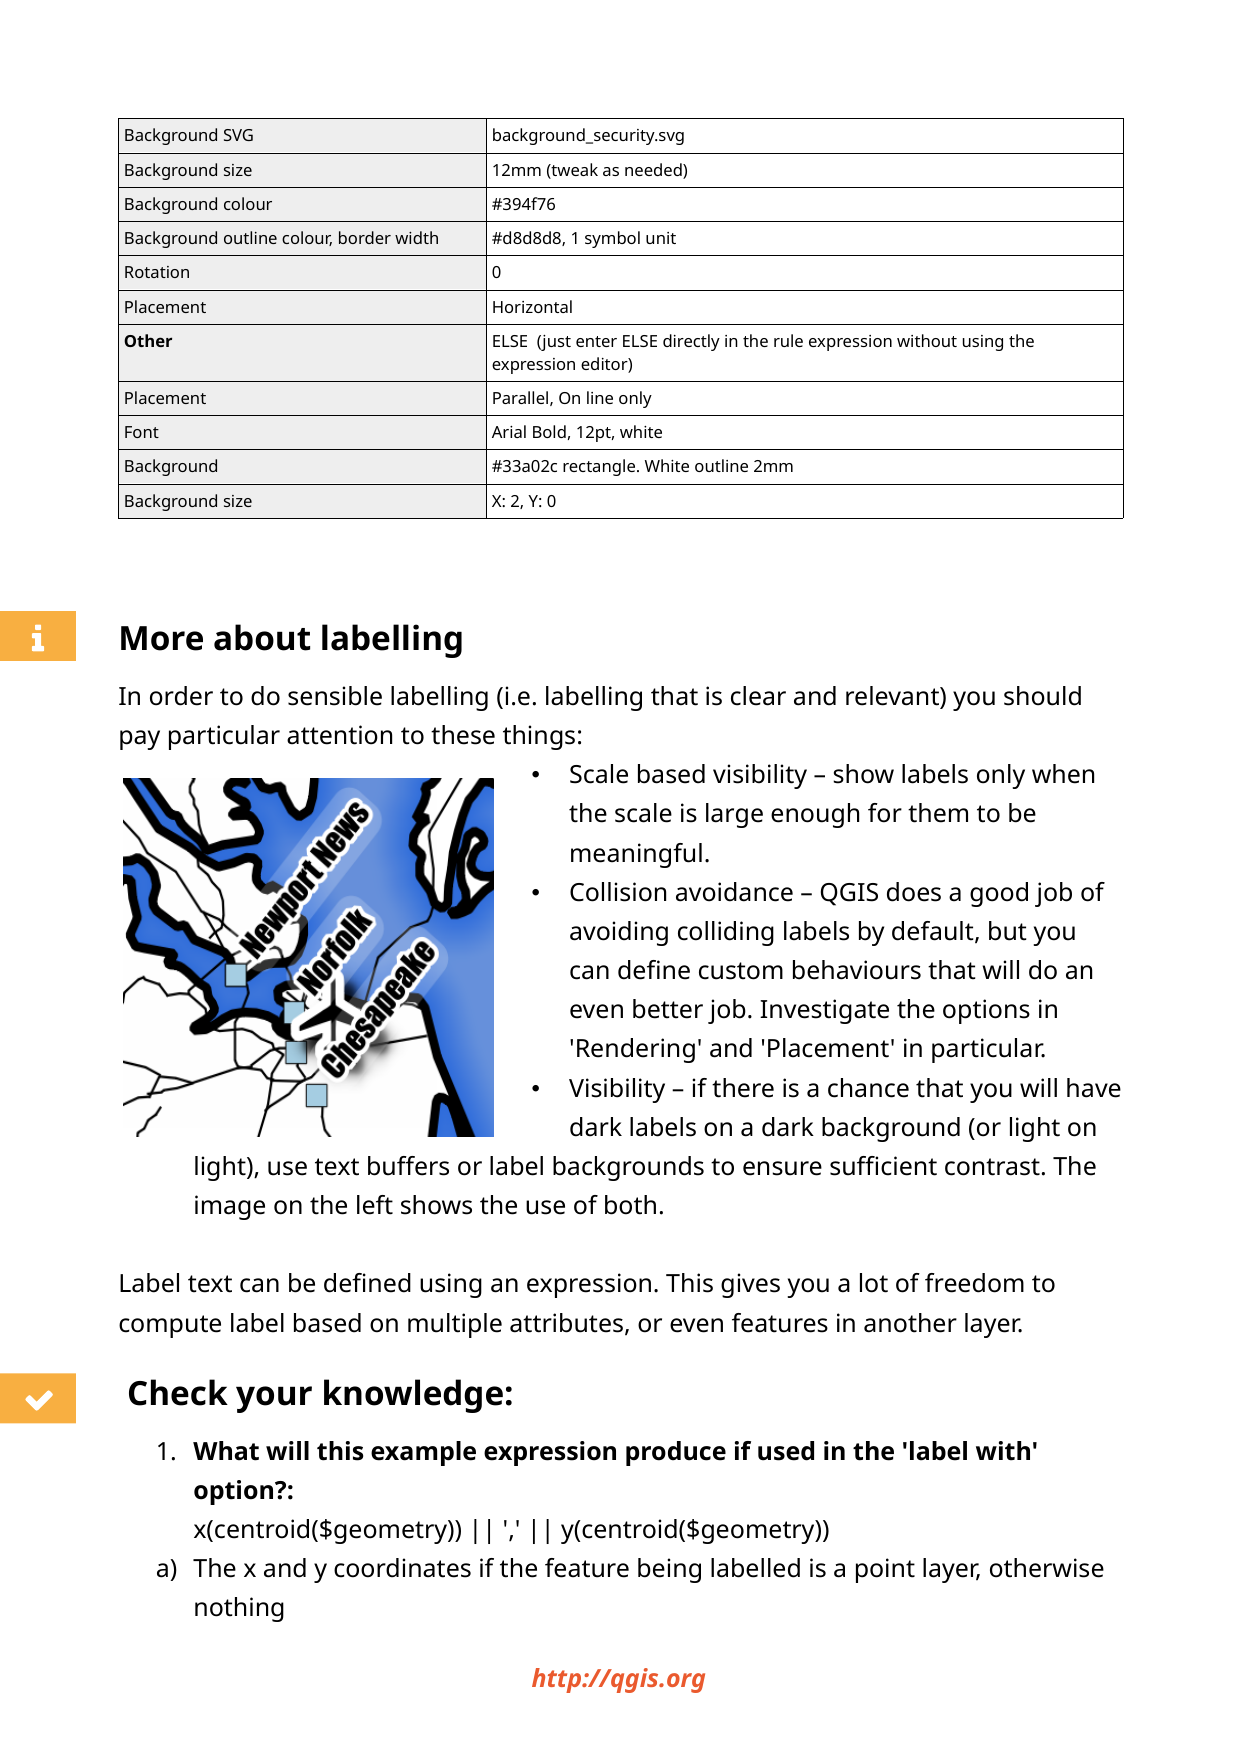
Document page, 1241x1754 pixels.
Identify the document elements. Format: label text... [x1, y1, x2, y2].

subtitle More about labelling [118, 615, 1122, 660]
table_cell Placement [119, 291, 486, 324]
table_cell Background SVG [119, 119, 486, 152]
table_cell Background colour [119, 188, 486, 221]
list Visibility – if there is a chance that you will have dark labels on a dark background (or light on light), use text buffers or label backgrounds to ensure sufficient contrast. The image on the left shows the use of both. [156, 1070, 1122, 1222]
list What will this example expression produce if used in the 'label with' option?: x(centroid($geometry)) || ',' || y(centroid($geometry)) [156, 1433, 1122, 1546]
text Label text can be defined using an expression. This gives you a lot of freedom to compute label based on multiple attributes, or even features in another layer. [118, 1266, 1122, 1339]
table_cell Background [119, 450, 486, 483]
table_cell Rotation [119, 256, 486, 289]
table_cell Parallel, On line only [487, 382, 1123, 415]
table_cell ELSE (just enter ELSE directly in the rule expression without using the expression editor) [487, 325, 1123, 381]
table_cell Other [119, 325, 486, 381]
table_cell background_security.svg [487, 119, 1123, 152]
table_cell Arial Bold, 12pt, white [487, 416, 1123, 449]
table_cell 12mm (tweak as needed) [487, 154, 1123, 187]
table_cell #33a02c rectangle. White outline 2mm [487, 450, 1123, 483]
subtitle Check your knowledge: [118, 1369, 1122, 1415]
table_cell Background size [119, 154, 486, 187]
list The x and y coordinates if the feature being labelled is a point layer, otherwise nothing [156, 1551, 1122, 1624]
table_cell Background size [119, 485, 486, 518]
table_cell Background outline colour, border width [119, 222, 486, 255]
text In order to do sensible labelling (i.e. labelling that is clear and relevant) you should pay particular attention to these things: [118, 679, 1122, 752]
table_cell Horizontal [487, 291, 1123, 324]
table_cell #d8d8d8, 1 symbol unit [487, 222, 1123, 255]
list Scale based visibility – show labels only when the scale is large enough for them to be meaningful. [156, 757, 1122, 869]
table_cell X: 2, Y: 0 [487, 485, 1123, 518]
table_cell Font [119, 416, 486, 449]
list Collision avoidance – QGIS does a good job of avoiding colliding labels by default, but you can define custom behaviours that will do an even better job. Investigate the options in 'Rendering' and 'Placement' in particular. [494, 874, 1122, 1065]
table_cell #394f76 [487, 188, 1123, 221]
table_cell Placement [119, 382, 486, 415]
picture [123, 778, 494, 1137]
table_cell 0 [487, 256, 1123, 289]
